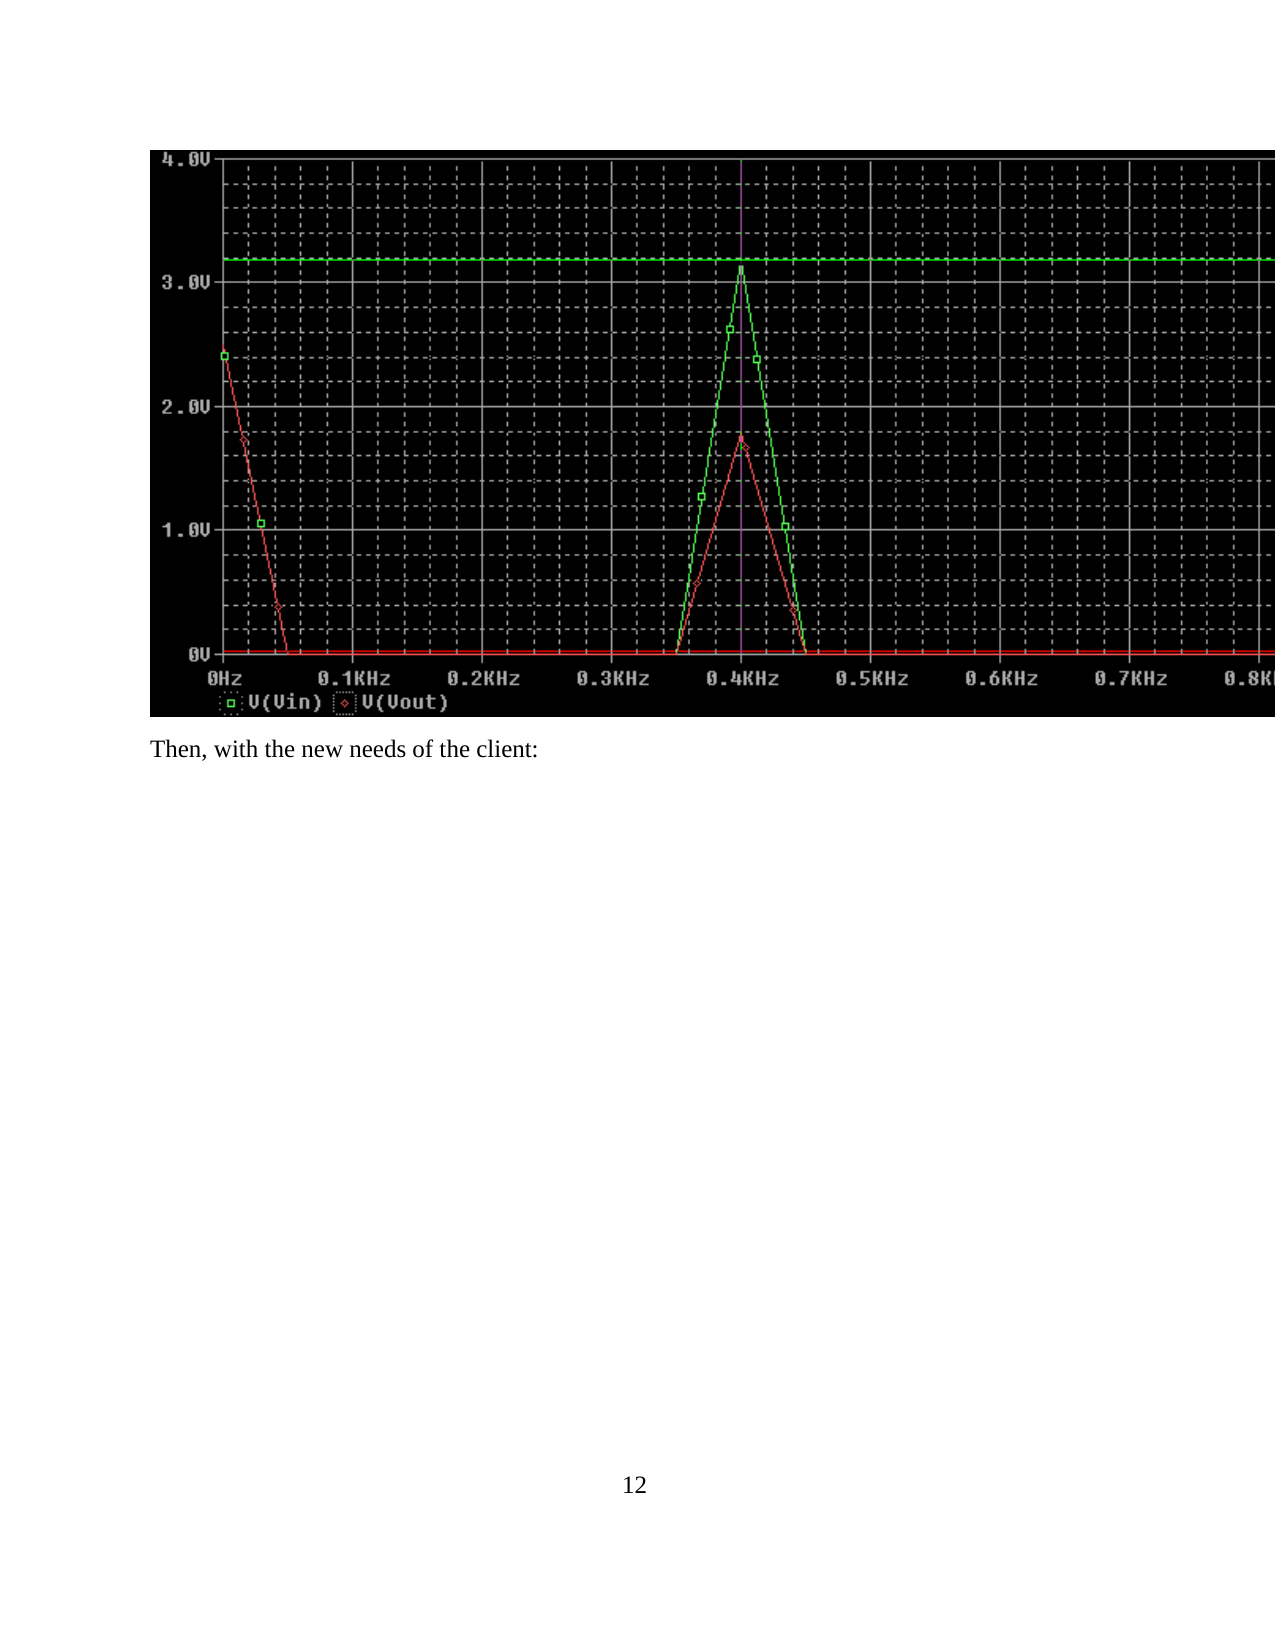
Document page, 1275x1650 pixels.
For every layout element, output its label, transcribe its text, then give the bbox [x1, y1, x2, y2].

text Then, with the new needs of the client: [150, 734, 1125, 763]
picture [150, 150, 1275, 717]
